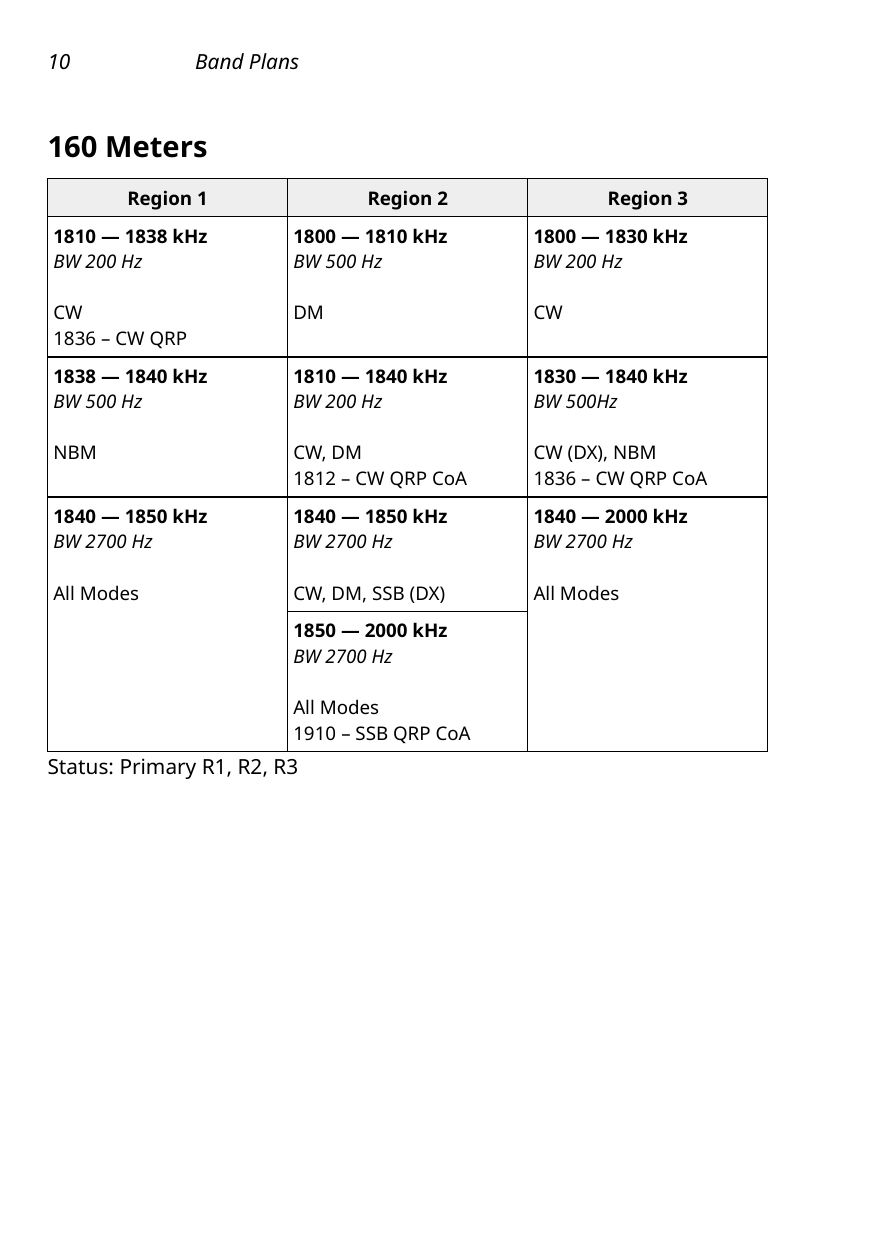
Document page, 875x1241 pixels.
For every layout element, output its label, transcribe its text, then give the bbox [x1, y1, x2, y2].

table_header Region 2 [288, 179, 527, 216]
table_cell 1838 — 1840 kHz BW 500 Hz NBM [48, 358, 287, 496]
table_cell 1810 — 1840 kHz BW 200 Hz CW, DM 1812 – CW QRP CoA [288, 358, 527, 496]
table_cell 1840 — 1850 kHz BW 2700 Hz All Modes [48, 498, 287, 751]
table_cell 1840 — 1850 kHz BW 2700 Hz CW, DM, SSB (DX) [288, 498, 527, 611]
table_cell 1830 — 1840 kHz BW 500Hz CW (DX), NBM 1836 – CW QRP CoA [528, 358, 767, 496]
table_cell 1840 — 2000 kHz BW 2700 Hz All Modes [528, 498, 767, 751]
table_header Region 1 [48, 179, 287, 216]
table_cell 1800 — 1810 kHz BW 500 Hz DM [288, 217, 527, 356]
table_header Region 3 [528, 179, 767, 216]
table_cell 1810 — 1838 kHz BW 200 Hz CW 1836 – CW QRP [48, 217, 287, 356]
table_cell 1800 — 1830 kHz BW 200 Hz CW [528, 217, 767, 356]
table_cell 1850 — 2000 kHz BW 2700 Hz All Modes 1910 – SSB QRP CoA [288, 612, 527, 751]
subtitle 160 Meters [47, 126, 768, 166]
text Status: Primary R1, R2, R3 [47, 752, 768, 781]
